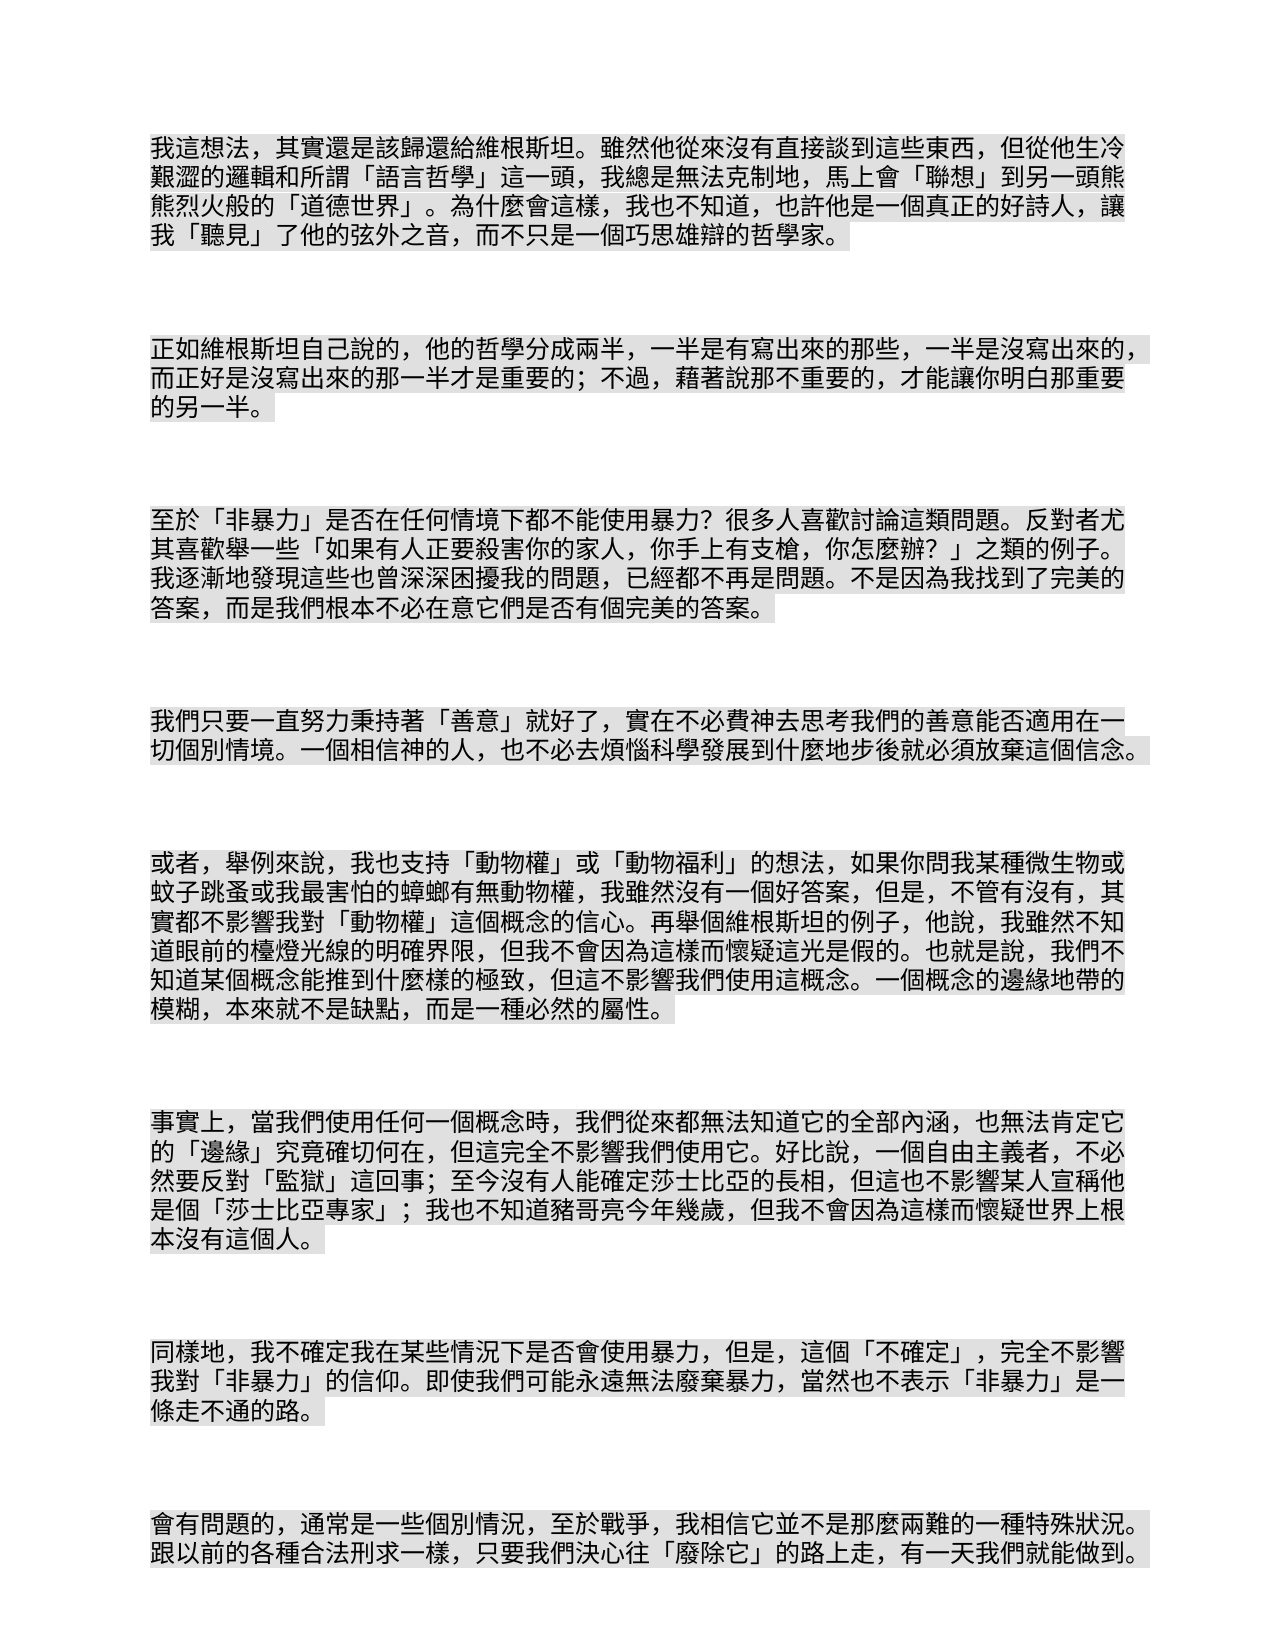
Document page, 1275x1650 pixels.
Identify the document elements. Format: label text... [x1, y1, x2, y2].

text 正如維根斯坦自己說的，他的哲學分成兩半，一半是有寫出來的那些，一半是沒寫出來的，而正好是沒寫出來的那一半才是重要的；不過，藉著說那不重要的，才能讓你明白那重要的另一半。 [150, 335, 1125, 422]
text 或者，舉例來說，我也支持「動物權」或「動物福利」的想法，如果你問我某種微生物或蚊子跳蚤或我最害怕的蟑螂有無動物權，我雖然沒有一個好答案，但是，不管有沒有，其實都不影響我對「動物權」這個概念的信心。再舉個維根斯坦的例子，他說，我雖然不知道眼前的檯燈光線的明確界限，但我不會因為這樣而懷疑這光是假的。也就是說，我們不知道某個概念能推到什麼樣的極致，但這不影響我們使用這概念。一個概念的邊緣地帶的模糊，本來就不是缺點，而是一種必然的屬性。 [150, 849, 1125, 1024]
text 至於「非暴力」是否在任何情境下都不能使用暴力？很多人喜歡討論這類問題。反對者尤其喜歡舉一些「如果有人正要殺害你的家人，你手上有支槍，你怎麼辦？」之類的例子。我逐漸地發現這些也曾深深困擾我的問題，已經都不再是問題。不是因為我找到了完美的答案，而是我們根本不必在意它們是否有個完美的答案。 [150, 506, 1125, 623]
text 事實上，當我們使用任何一個概念時，我們從來都無法知道它的全部內涵，也無法肯定它的「邊緣」究竟確切何在，但這完全不影響我們使用它。好比說，一個自由主義者，不必然要反對「監獄」這回事；至今沒有人能確定莎士比亞的長相，但這也不影響某人宣稱他是個「莎士比亞專家」；我也不知道豬哥亮今年幾歲，但我不會因為這樣而懷疑世界上根本沒有這個人。 [150, 1108, 1125, 1254]
text 同樣地，我不確定我在某些情況下是否會使用暴力，但是，這個「不確定」，完全不影響我對「非暴力」的信仰。即使我們可能永遠無法廢棄暴力，當然也不表示「非暴力」是一條走不通的路。 [150, 1338, 1125, 1426]
text 會有問題的，通常是一些個別情況，至於戰爭，我相信它並不是那麼兩難的一種特殊狀況。跟以前的各種合法刑求一樣，只要我們決心往「廢除它」的路上走，有一天我們就能做到。對以前的人來講，廢除「皇帝」，簡直連做夢也無法想像，可是，人們還是做到了。戰爭當然也一樣，只要人類決心不再以它做為一種解決群體爭議的手段，有一天，它還是會從人類的生活裏，連根拔除。 [150, 1510, 1125, 1568]
text 我這想法，其實還是該歸還給維根斯坦。雖然他從來沒有直接談到這些東西，但從他生冷艱澀的邏輯和所謂「語言哲學」這一頭，我總是無法克制地，馬上會「聯想」到另一頭熊熊烈火般的「道德世界」。為什麼會這樣，我也不知道，也許他是一個真正的好詩人，讓我「聽見」了他的弦外之音，而不只是一個巧思雄辯的哲學家。 [150, 134, 1125, 251]
text 我們只要一直努力秉持著「善意」就好了，實在不必費神去思考我們的善意能否適用在一切個別情境。一個相信神的人，也不必去煩惱科學發展到什麼地步後就必須放棄這個信念。 [150, 707, 1125, 765]
